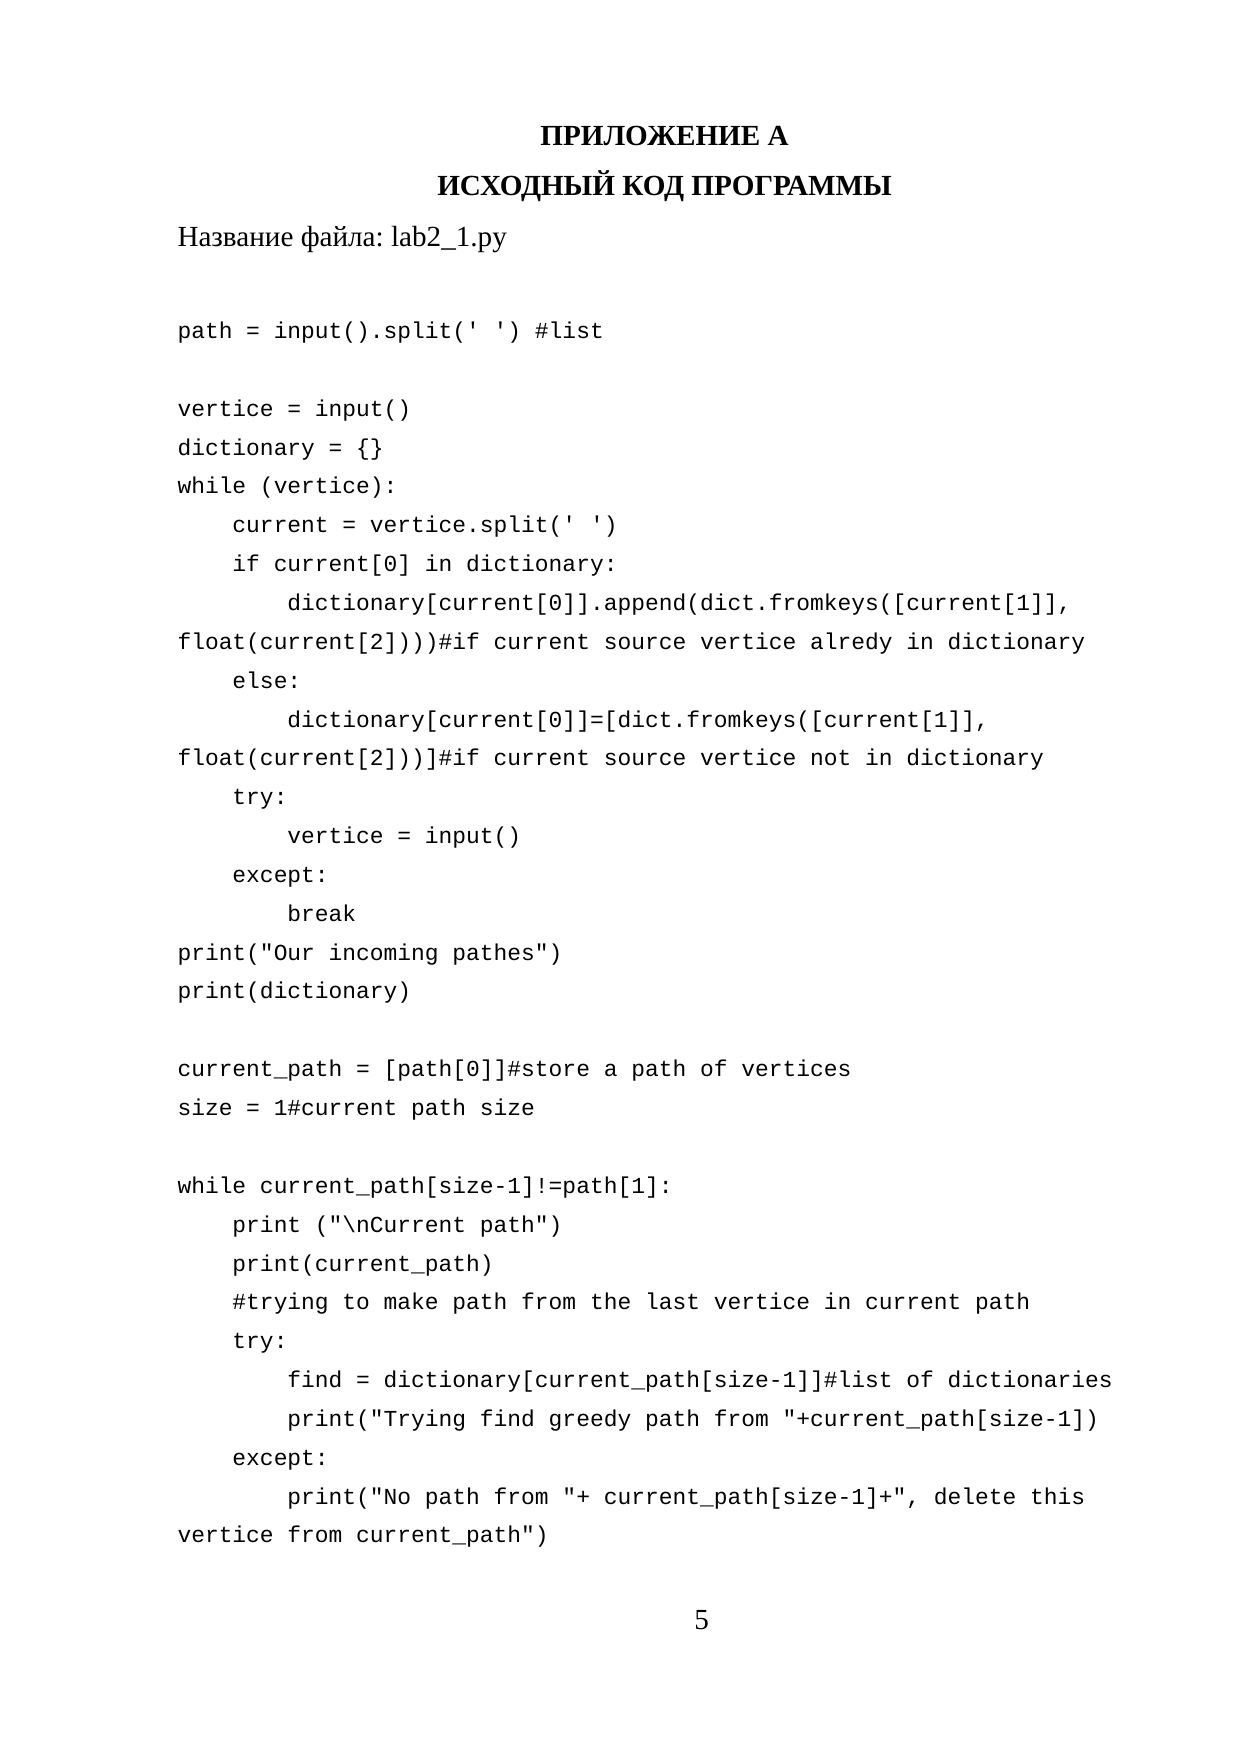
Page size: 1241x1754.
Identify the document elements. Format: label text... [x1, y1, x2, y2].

text print(dictionary) [177, 980, 1152, 1006]
text path = input().split(' ') #list [177, 319, 1152, 345]
text print("Trying find greedy path from "+current_path[size-1]) [177, 1407, 1152, 1433]
text current_path = [path[0]]#store a path of vertices [177, 1058, 1152, 1083]
text try: [177, 786, 1152, 812]
text else: [177, 669, 1152, 695]
text vertice = input() [177, 824, 1152, 850]
text dictionary[current[0]].append(dict.fromkeys([current[1]], float(current[2])))#if current source vertice alredy in dictionary [177, 591, 1152, 656]
text size = 1#current path size [177, 1096, 1152, 1122]
text print(current_path) [177, 1252, 1152, 1278]
text print("No path from "+ current_path[size-1]+", delete this vertice from current_path") [177, 1485, 1152, 1550]
text break [177, 902, 1152, 928]
text #trying to make path from the last vertice in current path [177, 1291, 1152, 1317]
text except: [177, 1446, 1152, 1472]
text dictionary[current[0]]=[dict.fromkeys([current[1]], float(current[2]))]#if current source vertice not in dictionary [177, 708, 1152, 773]
text current = vertice.split(' ') [177, 514, 1152, 539]
text find = dictionary[current_path[size-1]]#list of dictionaries [177, 1368, 1152, 1394]
text except: [177, 863, 1152, 889]
text dictionary = {} [177, 436, 1152, 462]
text print("Our incoming pathes") [177, 941, 1152, 967]
text if current[0] in dictionary: [177, 552, 1152, 578]
text ИСХОДНЫЙ КОД ПРОГРАММЫ [177, 168, 1152, 202]
text print ("\nCurrent path") [177, 1213, 1152, 1239]
text Название файла: lab2_1.py [177, 219, 1152, 252]
text while current_path[size-1]!=path[1]: [177, 1174, 1152, 1200]
text try: [177, 1329, 1152, 1356]
text ПРИЛОЖЕНИЕ А [177, 118, 1152, 152]
text vertice = input() [177, 397, 1152, 423]
text while (vertice): [177, 475, 1152, 501]
